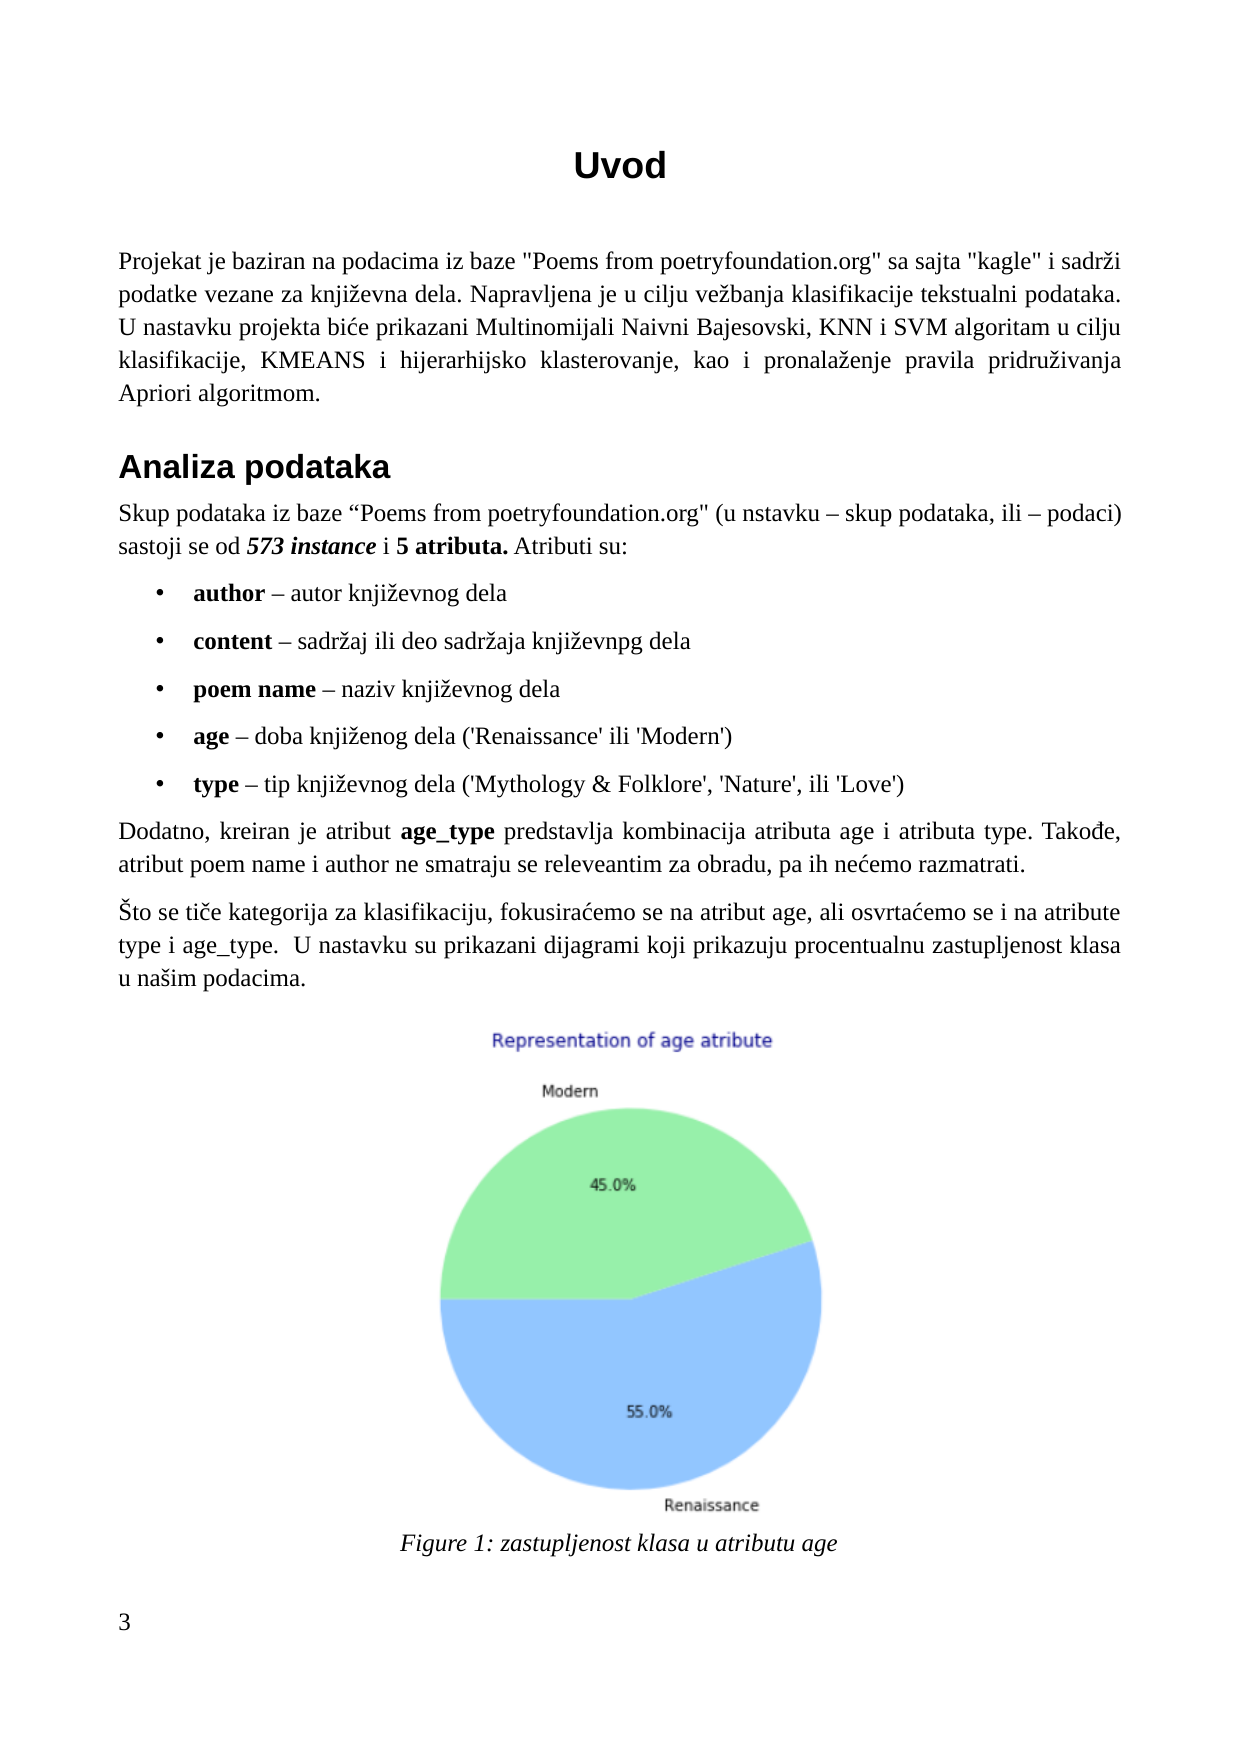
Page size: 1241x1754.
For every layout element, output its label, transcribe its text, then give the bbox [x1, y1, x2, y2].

text Skup podataka iz baze “Poems from poetryfoundation.org" (u nstavku – skup podataka, ili – podaci) sastoji se od 573 instance i 5 atributa. Atributi su: [118, 498, 1122, 559]
text Dodatno, kreiran je atribut age_type predstavlja kombinacija atributa age i atributa type. Takođe, atribut poem name i author ne smatraju se releveantim za obradu, pa ih nećemo razmatrati. [118, 816, 1122, 878]
text Figure 1: zastupljenost klasa u atributu age [367, 1529, 873, 1557]
list author – autor književnog dela [156, 578, 1122, 607]
list age – doba knjiženog dela ('Renaissance' ili 'Modern') [156, 721, 1122, 750]
list content – sadržaj ili deo sadržaja književnpg dela [156, 626, 1122, 655]
text Što se tiče kategorija za klasifikaciju, fokusiraćemo se na atribut age, ali osvrtaćemo se i na atribute type i age_type. U nastavku su prikazani dijagrami koji prikazuju procentualnu zastupljenost klasa u našim podacima. [118, 897, 1122, 992]
picture [367, 1023, 874, 1529]
text Projekat je baziran na podacima iz baze "Poems from poetryfoundation.org" sa sajta "kagle" i sadrži podatke vezane za književna dela. Napravljena je u cilju vežbanja klasifikacije tekstualni podataka. U nastavku projekta biće prikazani Multinomijali Naivni Bajesovski, KNN i SVM algoritam u cilju klasifikacije, KMEANS i hijerarhijsko klasterovanje, kao i pronalaženje pravila pridruživanja Apriori algoritmom. [118, 246, 1122, 407]
list poem name – naziv književnog dela [156, 674, 1122, 702]
list type – tip književnog dela ('Mythology & Folklore', 'Nature', ili 'Love') [156, 769, 1122, 798]
subtitle Uvod [118, 143, 1122, 186]
subtitle Analiza podataka [118, 447, 1122, 485]
